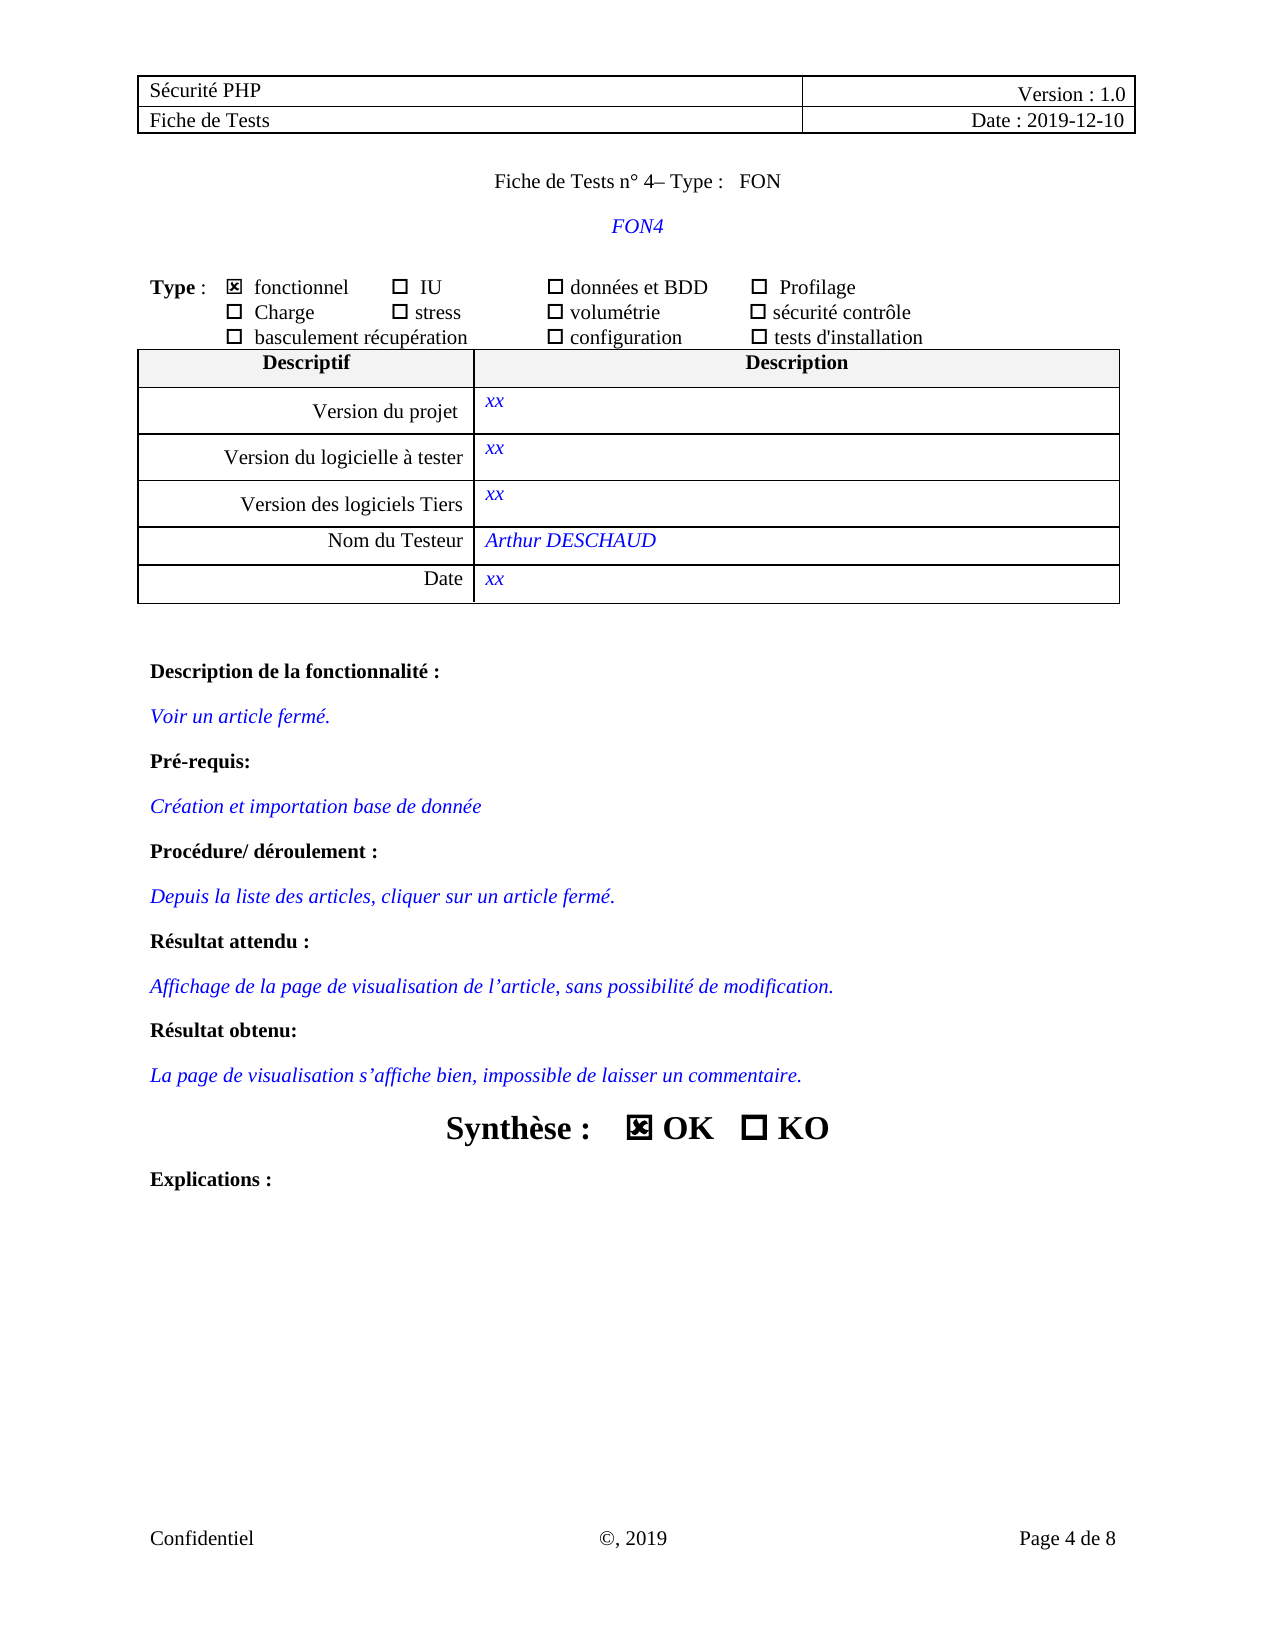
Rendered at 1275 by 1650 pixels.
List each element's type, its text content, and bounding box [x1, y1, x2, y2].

table_cell Version des logiciels Tiers [139, 481, 473, 526]
text Résultat obtenu: [150, 1018, 1125, 1042]
table_cell xx [475, 388, 1119, 433]
table_cell xx [475, 566, 1119, 602]
text Description de la fonctionnalité : [150, 659, 1125, 683]
table_cell Date [139, 566, 473, 602]
text Création et importation base de donnée [150, 794, 1125, 818]
text Résultat attendu : [150, 929, 1125, 953]
table_header Descriptif [139, 350, 473, 387]
text  Charge  stress  volumétrie  sécurité contrôle [150, 299, 1125, 324]
text Depuis la liste des articles, cliquer sur un article fermé. [150, 884, 1125, 908]
text Affichage de la page de visualisation de l’article, sans possibilité de modification. [150, 973, 1125, 998]
text La page de visualisation s’affiche bien, impossible de laisser un commentaire. [150, 1063, 1125, 1087]
table_cell xx [475, 481, 1119, 526]
text  basculement récupération  configuration  tests d'installation [150, 324, 1125, 349]
table_cell xx [475, 435, 1119, 480]
table_cell Nom du Testeur [139, 528, 473, 564]
table_header Description [475, 350, 1119, 387]
text Procédure/ déroulement : [150, 839, 1125, 863]
text Type : ☒ fonctionnel  IU  données et BDD  Profilage [150, 274, 1125, 299]
subtitle Fiche de Tests n° 4– Type : FON [150, 169, 1125, 193]
text Synthèse : ☒ OK  KO [150, 1108, 1125, 1147]
table_cell Arthur DESCHAUD [475, 528, 1119, 564]
text Voir un article fermé. [150, 704, 1125, 728]
table_cell Version du projet [139, 388, 473, 433]
table_cell Version du logicielle à tester [139, 435, 473, 480]
subtitle FON4 [150, 214, 1125, 238]
text Pré-requis: [150, 749, 1125, 773]
text Explications : [150, 1167, 1125, 1191]
